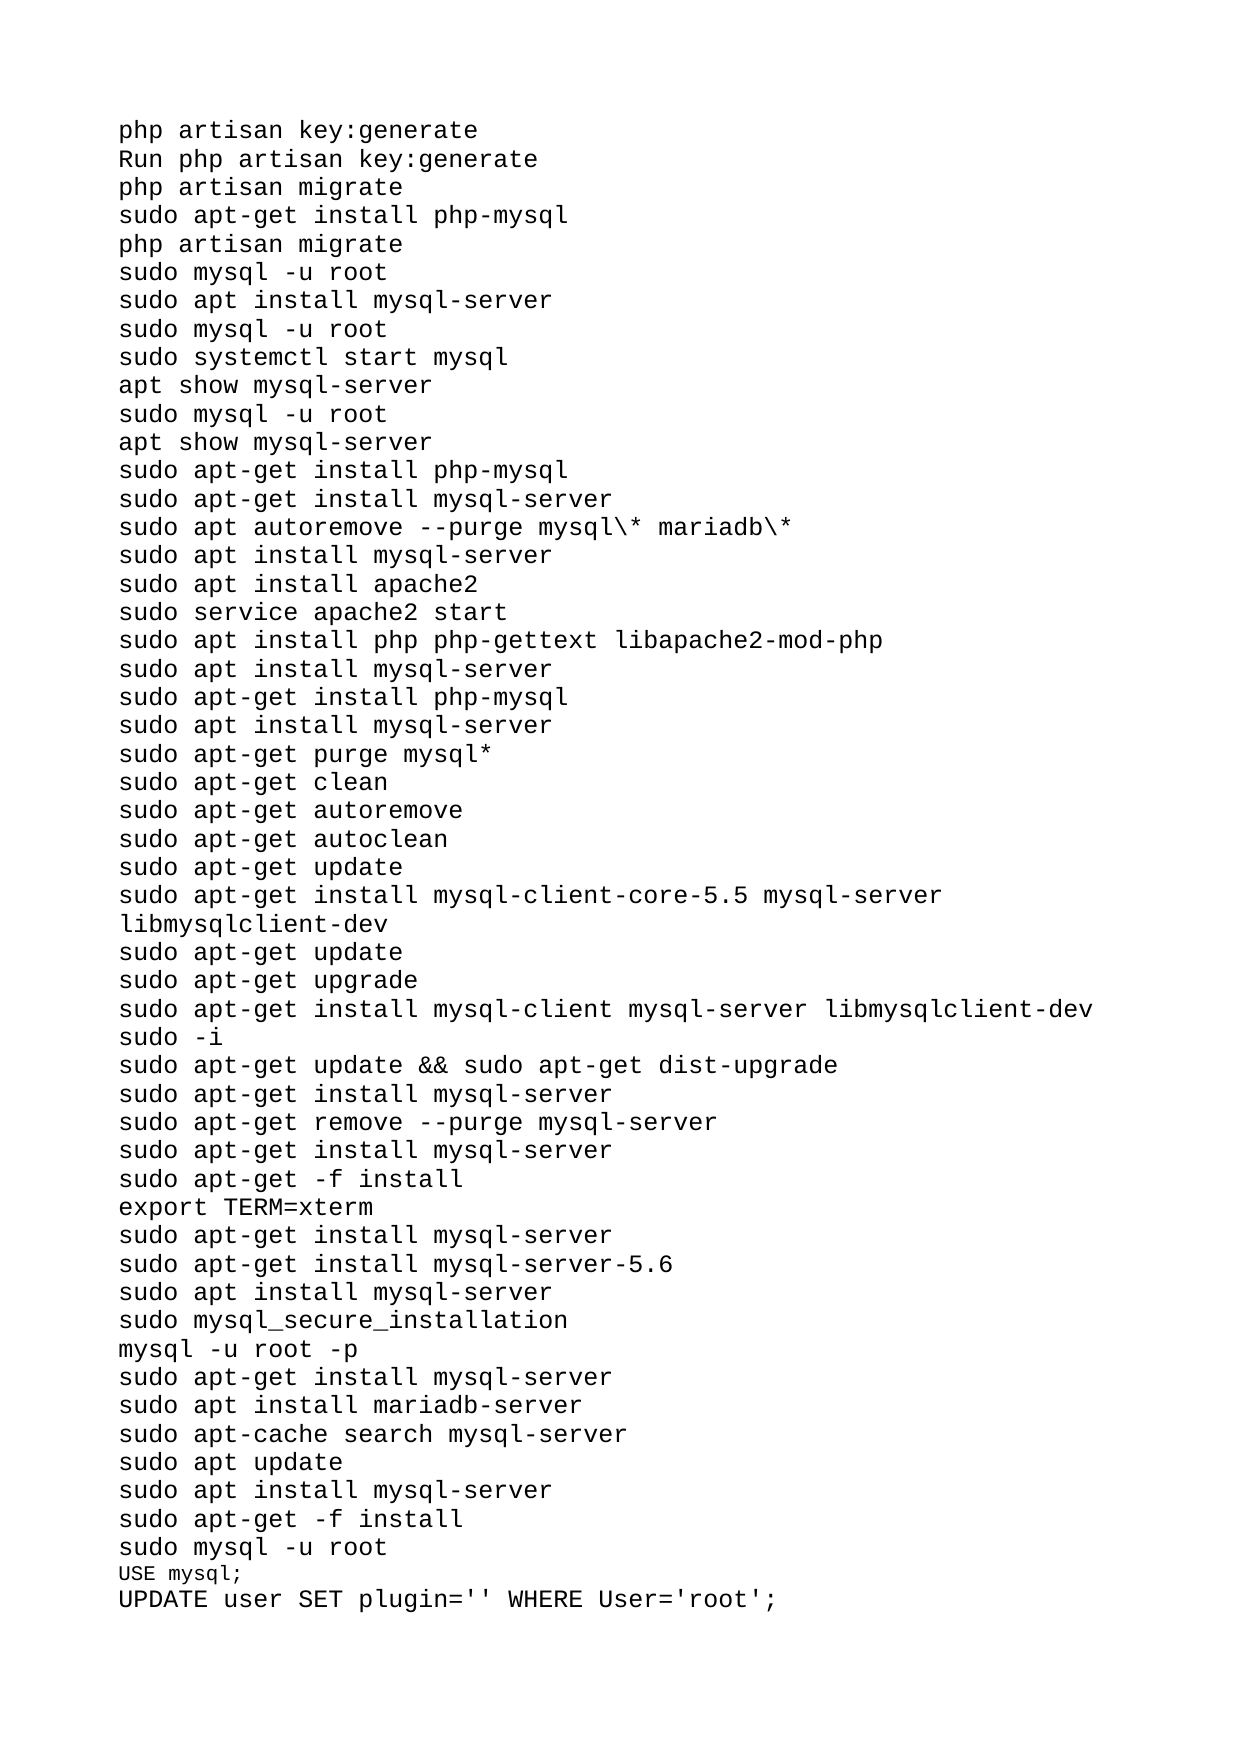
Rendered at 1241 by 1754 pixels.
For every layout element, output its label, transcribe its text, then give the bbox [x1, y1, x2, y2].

text sudo apt-get autoremove [118, 798, 1122, 826]
text php artisan key:generate [118, 118, 1122, 146]
text sudo apt-get -f install [118, 1166, 1122, 1195]
text sudo apt update [118, 1450, 1122, 1478]
text sudo systemctl start mysql [118, 345, 1122, 373]
text apt show mysql-server [118, 430, 1122, 458]
text sudo apt install mysql-server [118, 713, 1122, 741]
text sudo apt install mariadb-server [118, 1393, 1122, 1421]
text sudo apt-get update && sudo apt-get dist-upgrade [118, 1053, 1122, 1081]
text sudo service apache2 start [118, 600, 1122, 628]
text sudo apt-get install mysql-server [118, 1223, 1122, 1251]
text sudo apt autoremove --purge mysql\* mariadb\* [118, 515, 1122, 543]
text apt show mysql-server [118, 373, 1122, 401]
text php artisan migrate [118, 175, 1122, 203]
text sudo apt-get -f install [118, 1506, 1122, 1535]
text USE mysql; [118, 1563, 1122, 1587]
text mysql -u root -p [118, 1336, 1122, 1365]
text sudo apt-get purge mysql* [118, 741, 1122, 770]
text sudo mysql -u root [118, 260, 1122, 288]
text sudo -i [118, 1025, 1122, 1053]
text sudo apt-get install mysql-client mysql-server libmysqlclient-dev [118, 996, 1122, 1025]
text sudo apt-get install mysql-server [118, 1365, 1122, 1393]
text sudo apt install apache2 [118, 571, 1122, 600]
text sudo mysql -u root [118, 401, 1122, 430]
text sudo apt-get install mysql-server [118, 1081, 1122, 1110]
text sudo apt-get install mysql-server-5.6 [118, 1251, 1122, 1280]
text sudo apt install mysql-server [118, 1478, 1122, 1506]
text sudo apt-get clean [118, 770, 1122, 798]
text sudo apt install mysql-server [118, 1280, 1122, 1308]
text UPDATE user SET plugin='' WHERE User='root'; [118, 1587, 1122, 1615]
text sudo apt-get remove --purge mysql-server [118, 1110, 1122, 1138]
text sudo apt-get install mysql-server [118, 486, 1122, 515]
text export TERM=xterm [118, 1195, 1122, 1223]
text sudo mysql -u root [118, 1535, 1122, 1563]
text sudo apt-cache search mysql-server [118, 1421, 1122, 1450]
text sudo apt install mysql-server [118, 543, 1122, 571]
text sudo mysql -u root [118, 316, 1122, 345]
text sudo apt-get install php-mysql [118, 685, 1122, 713]
text sudo apt-get install php-mysql [118, 458, 1122, 486]
text sudo apt-get install mysql-client-core-5.5 mysql-server libmysqlclient-dev [118, 883, 1122, 940]
text sudo apt-get autoclean [118, 826, 1122, 855]
text php artisan migrate [118, 231, 1122, 260]
text sudo mysql_secure_installation [118, 1308, 1122, 1336]
text sudo apt-get update [118, 855, 1122, 883]
text sudo apt-get install mysql-server [118, 1138, 1122, 1166]
text sudo apt-get update [118, 940, 1122, 968]
text sudo apt install php php-gettext libapache2-mod-php [118, 628, 1122, 656]
text Run php artisan key:generate [118, 146, 1122, 175]
text sudo apt install mysql-server [118, 288, 1122, 316]
text sudo apt-get upgrade [118, 968, 1122, 996]
text sudo apt install mysql-server [118, 656, 1122, 685]
text sudo apt-get install php-mysql [118, 203, 1122, 231]
